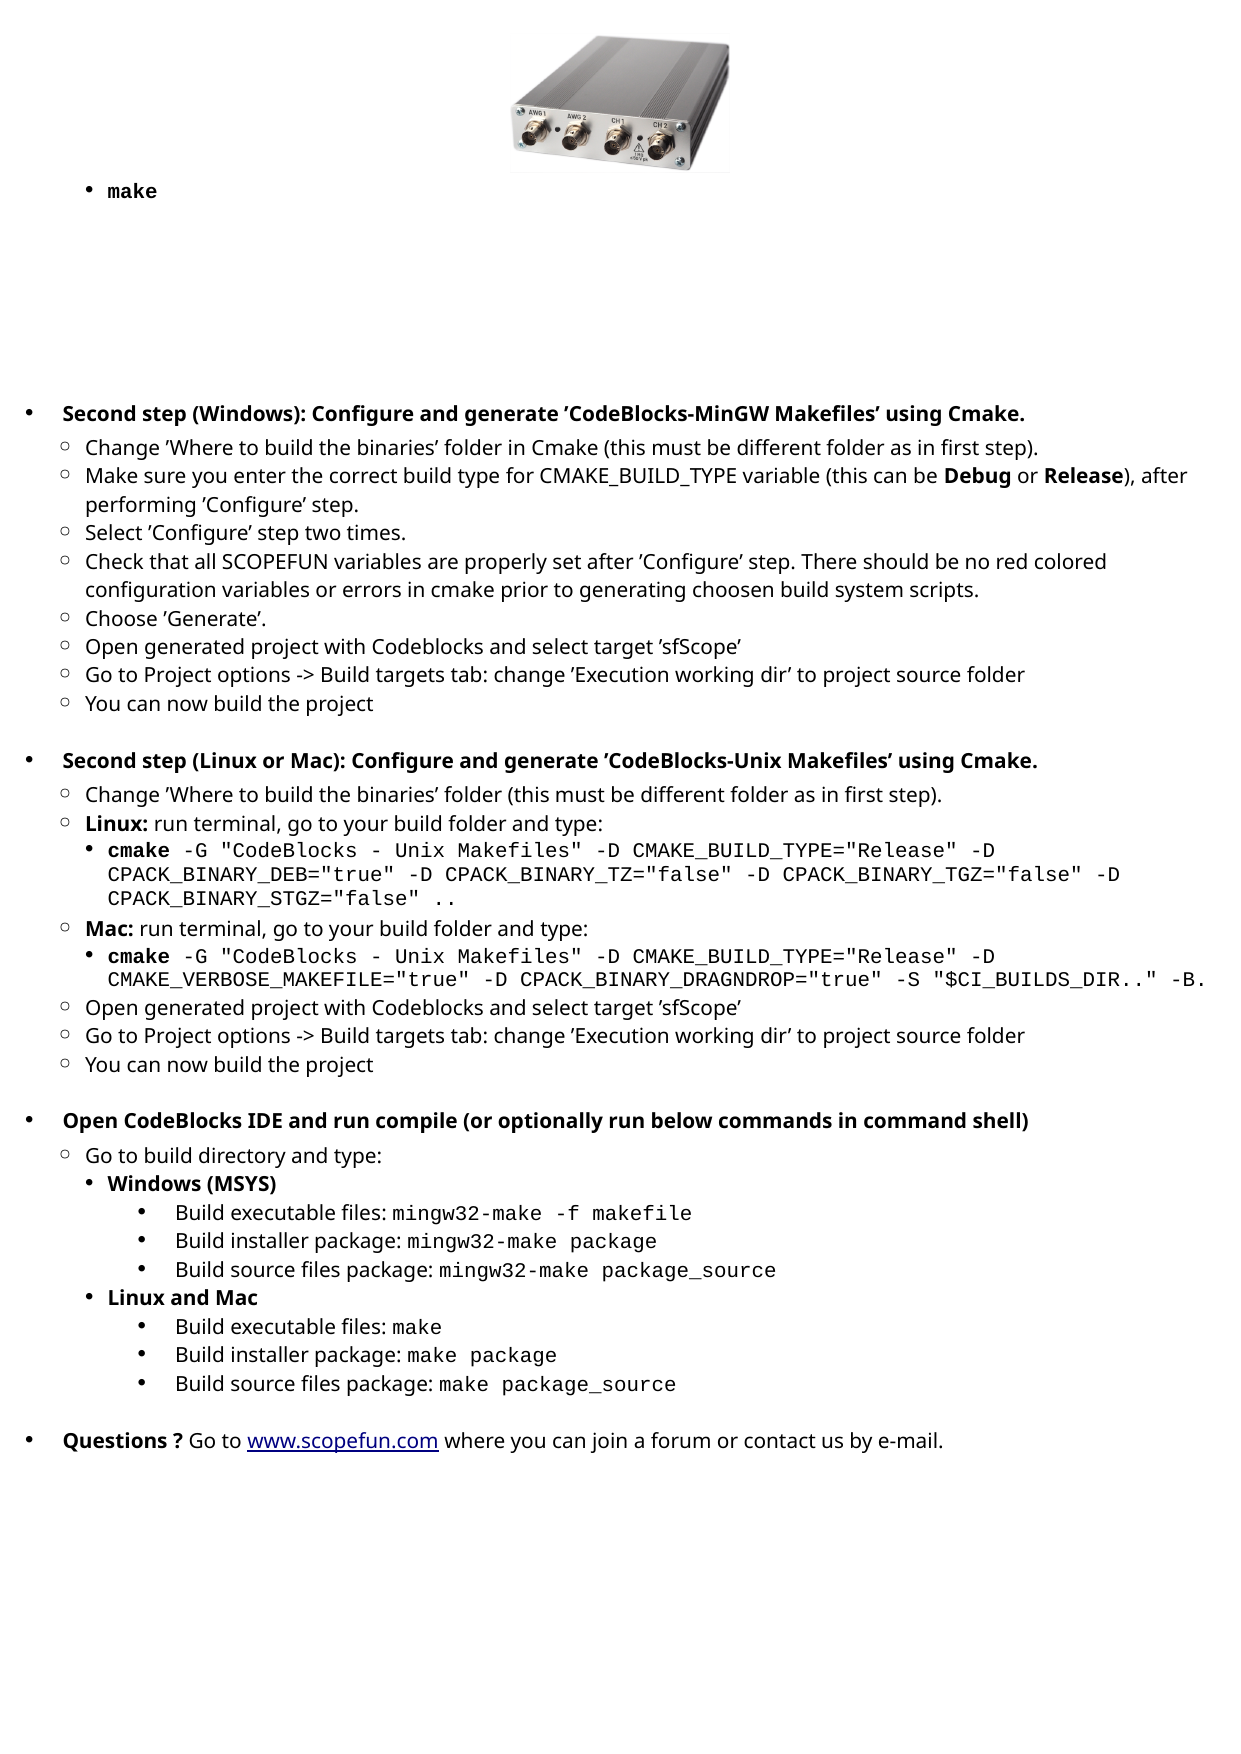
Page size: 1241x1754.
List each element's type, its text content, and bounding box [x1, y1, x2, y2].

list Build source files package: make package_source [137, 1369, 1215, 1398]
picture [220, 24, 1021, 181]
list Build executable files: make [137, 1312, 1215, 1341]
list Mac: run terminal, go to your build folder and type: [55, 914, 1215, 943]
list Open generated project with Codeblocks and select target ’sfScope’ [55, 632, 1215, 661]
list Go to Project options -> Build targets tab: change ’Execution working dir’ to project source folder [55, 661, 1215, 689]
list Build source files package: mingw32-make package_source [137, 1255, 1215, 1283]
list You can now build the project [55, 689, 1215, 717]
list Linux and Mac [85, 1283, 1215, 1312]
list cmake -G "CodeBlocks - Unix Makefiles" -D CMAKE_BUILD_TYPE="Release" -D CPACK_BINARY_DEB="true" -D CPACK_BINARY_TZ="false" -D CPACK_BINARY_TGZ="false" -D CPACK_BINARY_STGZ="false" .. [85, 840, 1215, 911]
list Second step (Linux or Mac): Configure and generate ’CodeBlocks-Unix Makefiles’ using Cmake. [25, 746, 1215, 774]
list Open CodeBlocks IDE and run compile (or optionally run below commands in command shell) [25, 1107, 1215, 1135]
list Windows (MSYS) [85, 1169, 1215, 1198]
list Choose ’Generate’. [55, 604, 1215, 632]
list You can now build the project [55, 1050, 1215, 1078]
list Second step (Windows): Configure and generate ’CodeBlocks-MinGW Makefiles’ using Cmake. [25, 399, 1215, 427]
list Make sure you enter the correct build type for CMAKE_BUILD_TYPE variable (this can be Debug or Release), after performing ’Configure’ step. [55, 462, 1215, 518]
list Linux: run terminal, go to your build folder and type: [55, 809, 1215, 837]
list cmake -G "CodeBlocks - Unix Makefiles" -D CMAKE_BUILD_TYPE="Release" -D CMAKE_VERBOSE_MAKEFILE="true" -D CPACK_BINARY_DRAGNDROP="true" -S "$CI_BUILDS_DIR.." -B. [85, 946, 1215, 993]
list Check that all SCOPEFUN variables are properly set after ’Configure’ step. There should be no red colored configuration variables or errors in cmake prior to generating choosen build system scripts. [55, 547, 1215, 604]
list Go to build directory and type: [55, 1141, 1215, 1169]
list Go to Project options -> Build targets tab: change ’Execution working dir’ to project source folder [55, 1021, 1215, 1050]
list Build executable files: mingw32-make -f makefile [137, 1198, 1215, 1226]
list Open generated project with Codeblocks and select target ’sfScope’ [55, 993, 1215, 1021]
list Questions ? Go to www.scopefun.com where you can join a forum or contact us by e-mail. [25, 1426, 1215, 1454]
list Change ’Where to build the binaries’ folder in Cmake (this must be different folder as in first step). [55, 433, 1215, 462]
list Build installer package: make package [137, 1341, 1215, 1369]
list make [85, 181, 1215, 204]
list Select ’Configure’ step two times. [55, 518, 1215, 547]
list Build installer package: mingw32-make package [137, 1226, 1215, 1255]
list Change ’Where to build the binaries’ folder (this must be different folder as in first step). [55, 780, 1215, 809]
